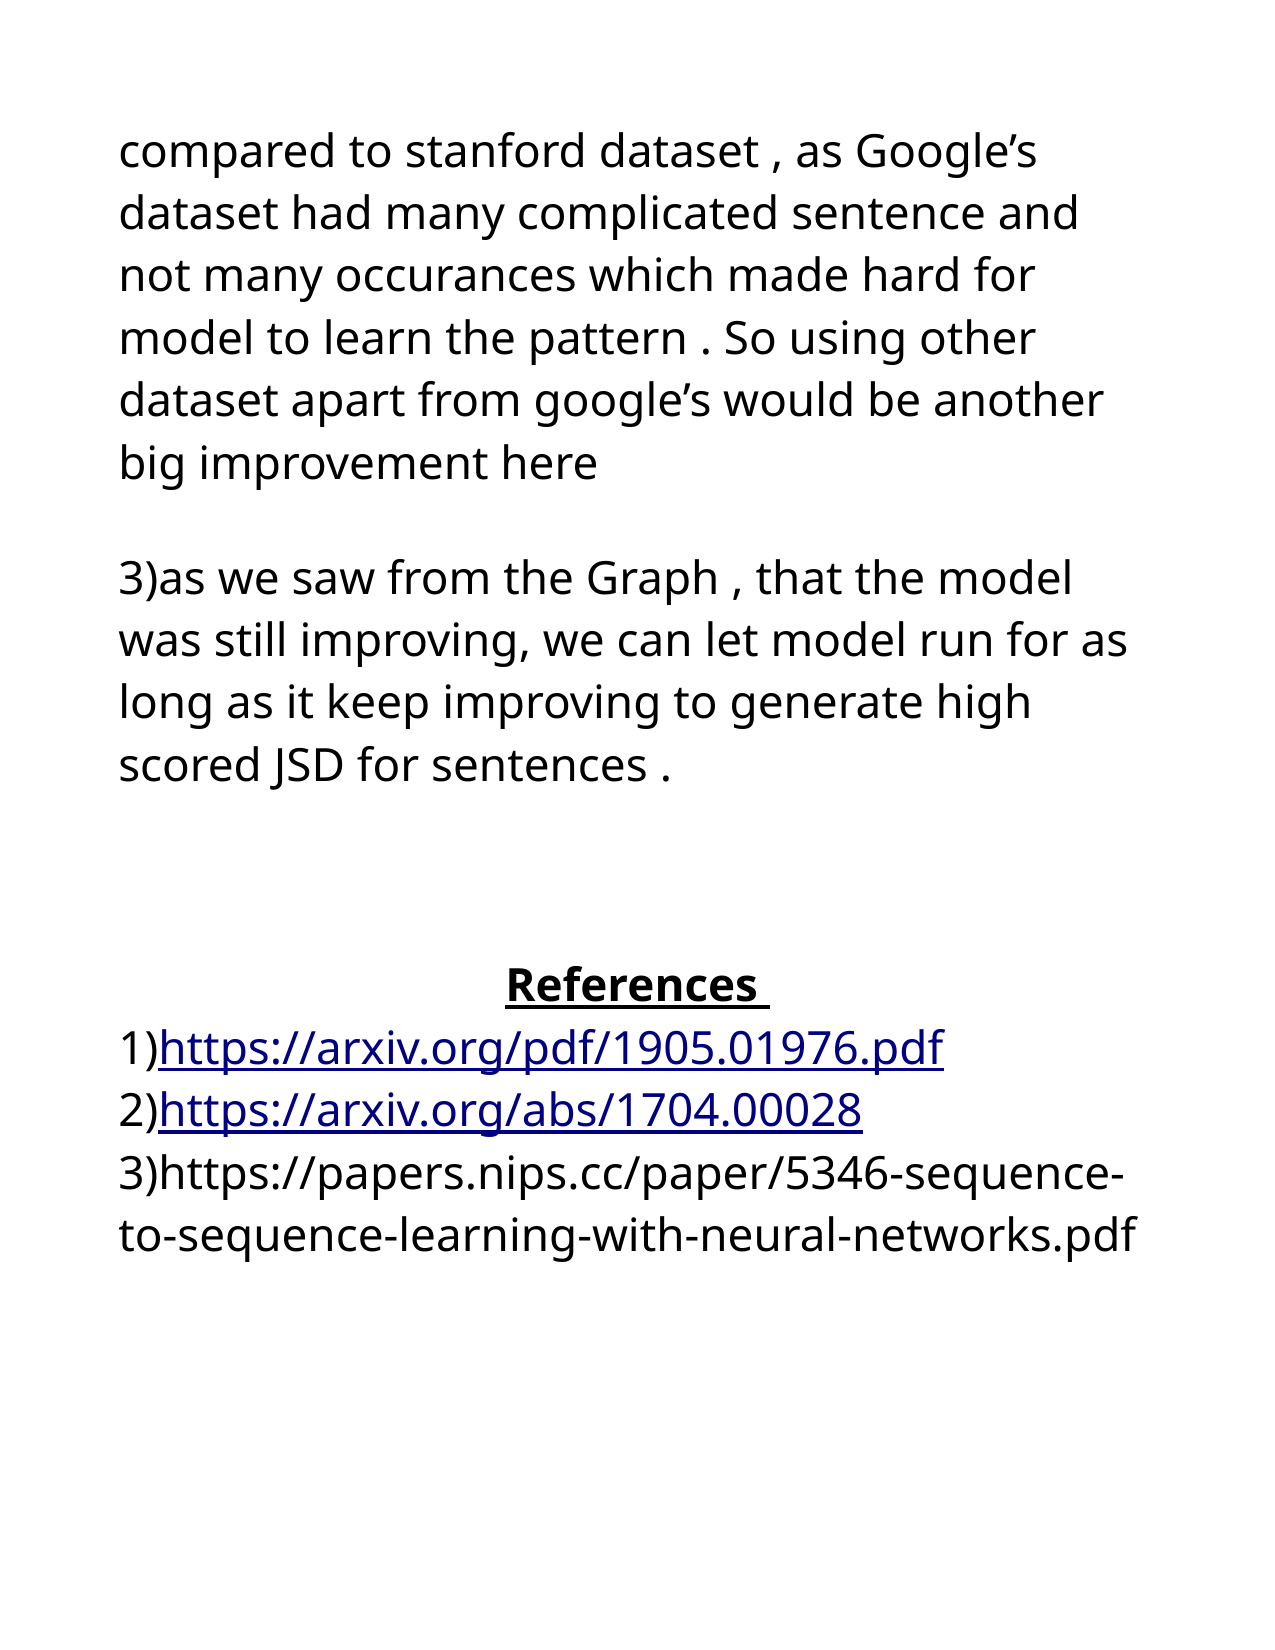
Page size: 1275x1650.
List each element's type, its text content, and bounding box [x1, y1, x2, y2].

text References [118, 953, 1157, 1015]
text compared to stanford dataset , as Google’s dataset had many complicated sentence and not many occurances which made hard for model to learn the pattern . So using other dataset apart from google’s would be another big improvement here [118, 118, 1157, 492]
text 1)https://arxiv.org/pdf/1905.01976.pdf 2)https://arxiv.org/abs/1704.00028 [118, 1015, 1157, 1140]
text 3)as we saw from the Graph , that the model was still improving, we can let model run for as long as it keep improving to generate high scored JSD for sentences . [118, 545, 1157, 795]
text 3)https://papers.nips.cc/paper/5346-sequence-to-sequence-learning-with-neural-networks.pdf [118, 1140, 1157, 1265]
